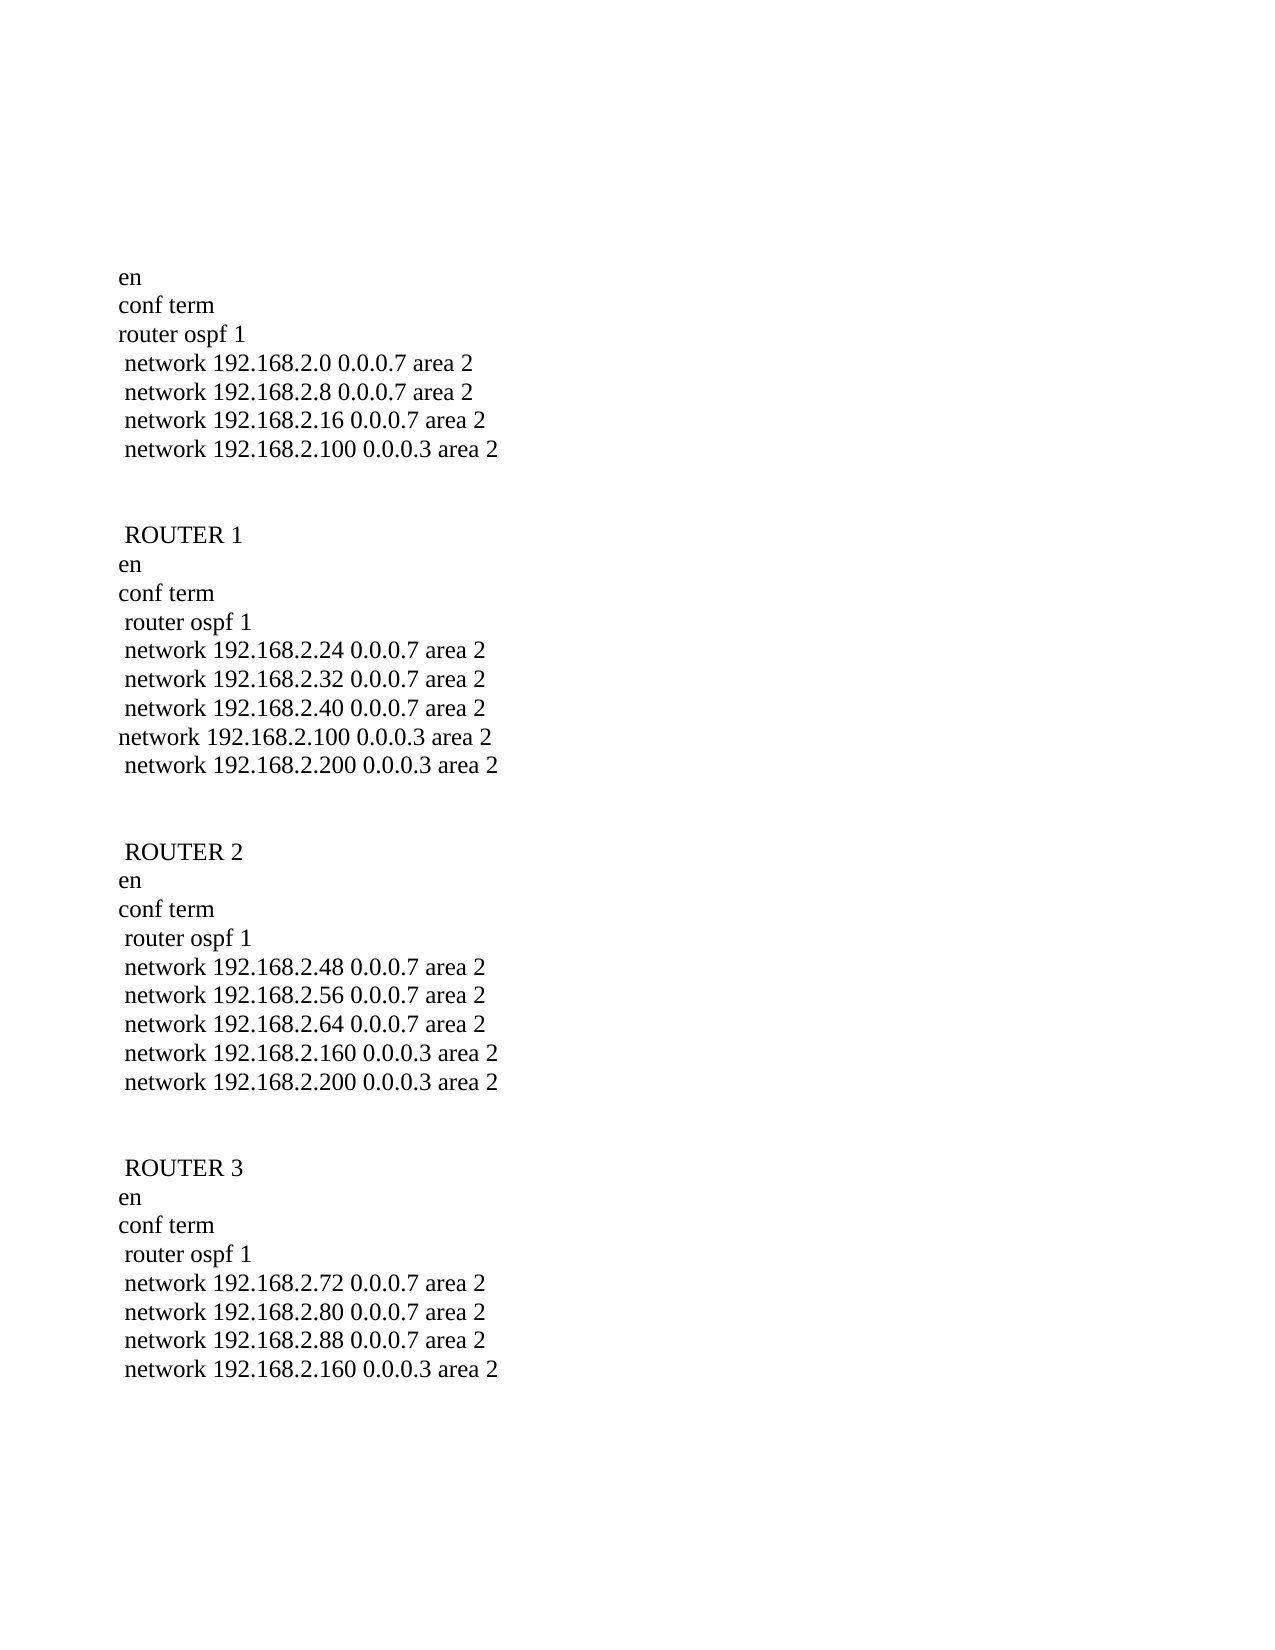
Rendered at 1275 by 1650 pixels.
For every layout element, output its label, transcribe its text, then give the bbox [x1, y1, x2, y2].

text en [118, 549, 1157, 578]
text router ospf 1 [118, 319, 1157, 348]
text router ospf 1 [118, 607, 1157, 636]
text conf term [118, 291, 1157, 319]
text network 192.168.2.100 0.0.0.3 area 2 [118, 722, 1157, 751]
text ROUTER 2 [118, 837, 1157, 866]
text en [118, 866, 1157, 894]
text network 192.168.2.48 0.0.0.7 area 2 [118, 952, 1157, 981]
text network 192.168.2.56 0.0.0.7 area 2 [118, 981, 1157, 1009]
text network 192.168.2.8 0.0.0.7 area 2 [118, 377, 1157, 406]
text conf term [118, 894, 1157, 923]
text network 192.168.2.160 0.0.0.3 area 2 [118, 1354, 1157, 1383]
text network 192.168.2.0 0.0.0.7 area 2 [118, 348, 1157, 377]
text network 192.168.2.200 0.0.0.3 area 2 [118, 1067, 1157, 1096]
text network 192.168.2.32 0.0.0.7 area 2 [118, 664, 1157, 693]
text network 192.168.2.16 0.0.0.7 area 2 [118, 406, 1157, 434]
text conf term [118, 1211, 1157, 1239]
text router ospf 1 [118, 923, 1157, 952]
text ROUTER 3 [118, 1153, 1157, 1182]
text network 192.168.2.24 0.0.0.7 area 2 [118, 636, 1157, 664]
text network 192.168.2.40 0.0.0.7 area 2 [118, 693, 1157, 722]
text network 192.168.2.72 0.0.0.7 area 2 [118, 1268, 1157, 1297]
text network 192.168.2.80 0.0.0.7 area 2 [118, 1297, 1157, 1326]
text network 192.168.2.88 0.0.0.7 area 2 [118, 1326, 1157, 1354]
text network 192.168.2.64 0.0.0.7 area 2 [118, 1009, 1157, 1038]
text network 192.168.2.160 0.0.0.3 area 2 [118, 1038, 1157, 1067]
text en [118, 262, 1157, 291]
text en [118, 1182, 1157, 1211]
text network 192.168.2.200 0.0.0.3 area 2 [118, 751, 1157, 779]
text network 192.168.2.100 0.0.0.3 area 2 [118, 434, 1157, 463]
text conf term [118, 578, 1157, 607]
text ROUTER 1 [118, 521, 1157, 549]
text router ospf 1 [118, 1239, 1157, 1268]
